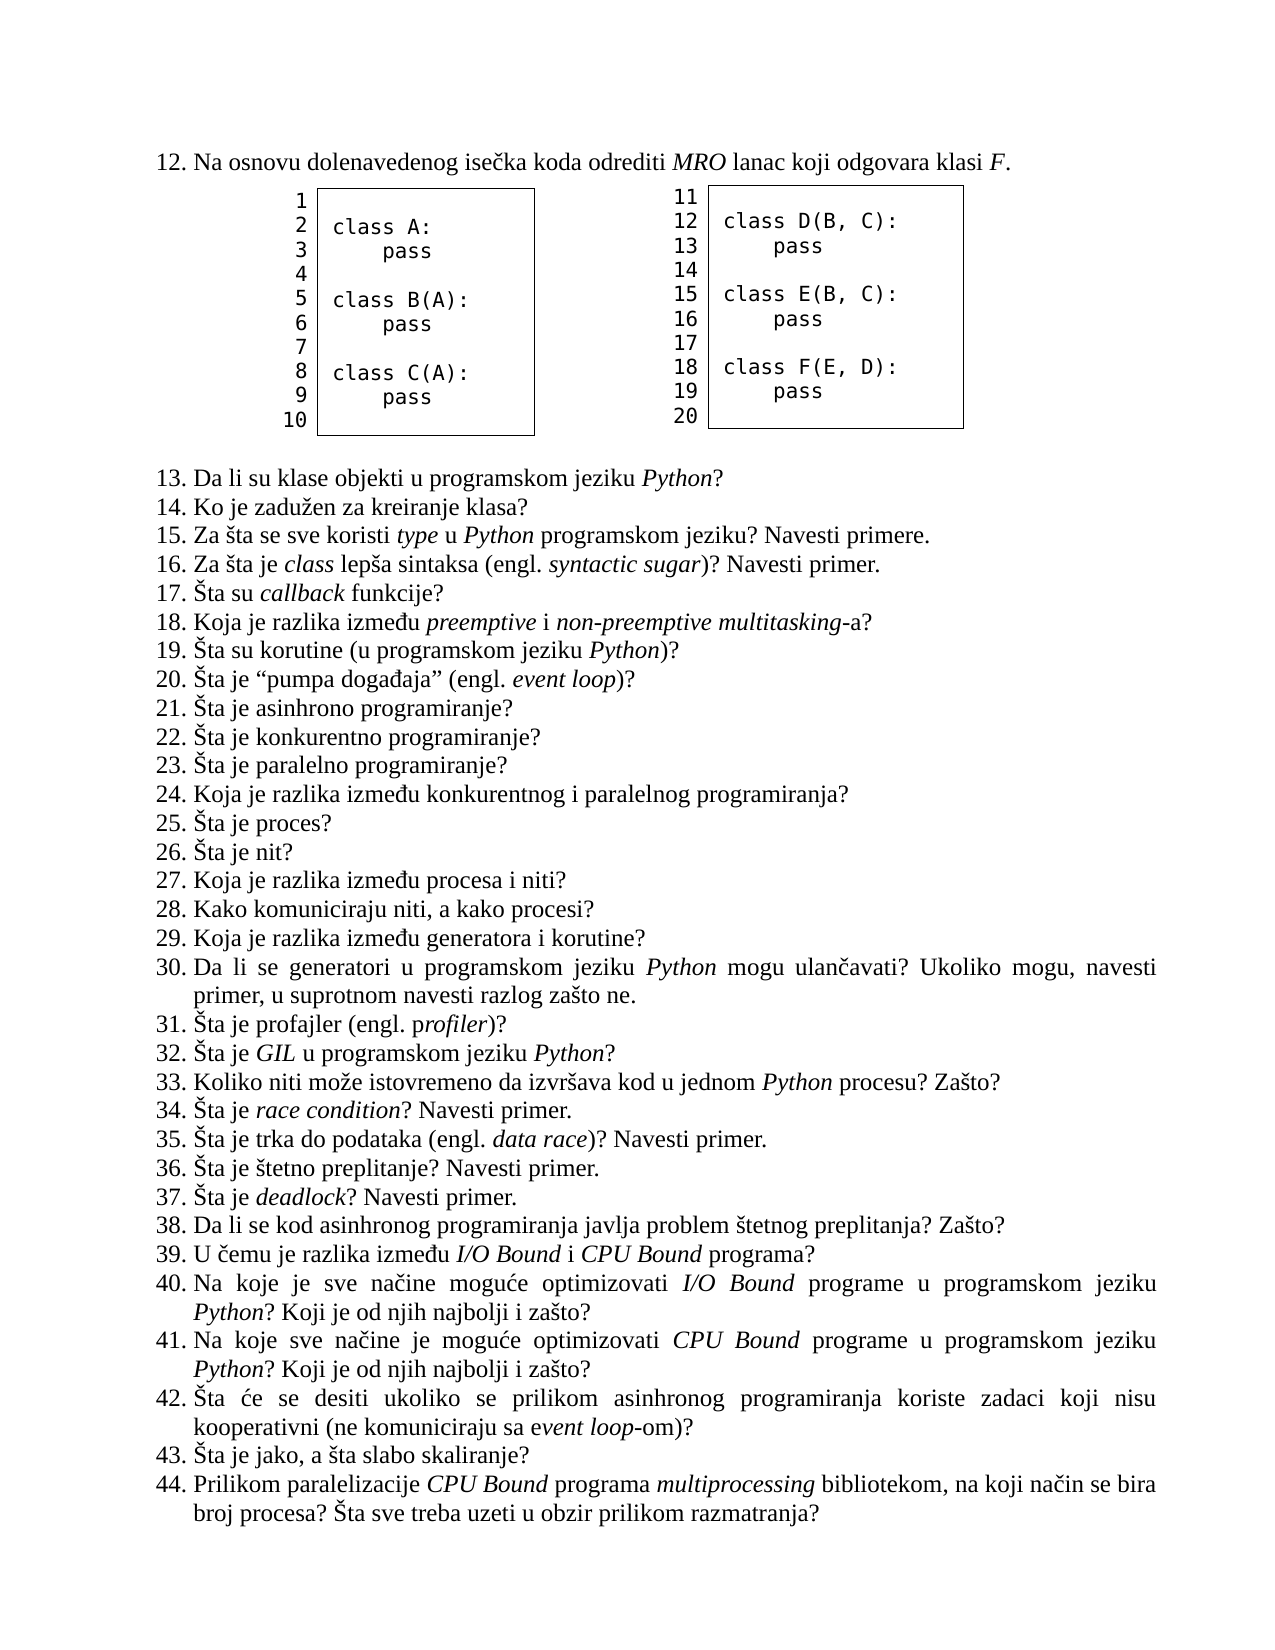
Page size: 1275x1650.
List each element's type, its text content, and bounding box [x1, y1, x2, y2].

list Šta je proces? [156, 808, 1157, 837]
list Za šta je class lepša sintaksa (engl. syntactic sugar)? Navesti primer. [156, 549, 1157, 578]
list Koja je razlika između generatora i korutine? [156, 923, 1157, 952]
list Šta je nit? [156, 837, 1157, 866]
list Šta je asinhrono programiranje? [156, 693, 1157, 722]
list Šta je profajler (engl. profiler)? [156, 1009, 1157, 1038]
list Na koje je sve načine moguće optimizovati I/O Bound programe u programskom jeziku Python? Koji je od njih najbolji i zašto? [156, 1268, 1157, 1326]
list Ko je zadužen za kreiranje klasa? [156, 492, 1157, 521]
list Da li su klase objekti u programskom jeziku Python? [156, 463, 1157, 492]
list Da li se kod asinhronog programiranja javlja problem štetnog preplitanja? Zašto? [156, 1211, 1157, 1239]
list Na osnovu dolenavedenog isečka koda odrediti MRO lanac koji odgovara klasi F. [156, 147, 1157, 176]
list Šta su callback funkcije? [156, 578, 1157, 607]
list Šta je jako, a šta slabo skaliranje? [156, 1441, 1157, 1469]
list Šta je trka do podataka (engl. data race)? Navesti primer. [156, 1124, 1157, 1153]
list Koja je razlika između konkurentnog i paralelnog programiranja? [156, 779, 1157, 808]
list Koja je razlika između preemptive i non-preemptive multitasking-a? [156, 607, 1157, 636]
list Koliko niti može istovremeno da izvršava kod u jednom Python procesu? Zašto? [156, 1067, 1157, 1096]
list Šta je deadlock? Navesti primer. [156, 1182, 1157, 1211]
list Šta je paralelno programiranje? [156, 751, 1157, 779]
list Za šta se sve koristi type u Python programskom jeziku? Navesti primere. [156, 521, 1157, 549]
list Šta je štetno preplitanje? Navesti primer. [156, 1153, 1157, 1182]
list Šta je GIL u programskom jeziku Python? [156, 1038, 1157, 1067]
list U čemu je razlika između I/O Bound i CPU Bound programa? [156, 1239, 1157, 1268]
list Na koje sve načine je moguće optimizovati CPU Bound programe u programskom jeziku Python? Koji je od njih najbolji i zašto? [156, 1326, 1157, 1383]
list Šta će se desiti ukoliko se prilikom asinhronog programiranja koriste zadaci koji nisu kooperativni (ne komuniciraju sa event loop-om)? [156, 1383, 1157, 1441]
list Šta je “pumpa događaja” (engl. event loop)? [156, 664, 1157, 693]
list Da li se generatori u programskom jeziku Python mogu ulančavati? Ukoliko mogu, navesti primer, u suprotnom navesti razlog zašto ne. [156, 952, 1157, 1009]
list Prilikom paralelizacije CPU Bound programa multiprocessing bibliotekom, na koji način se bira broj procesa? Šta sve treba uzeti u obzir prilikom razmatranja? [156, 1469, 1157, 1527]
list Kako komuniciraju niti, a kako procesi? [156, 894, 1157, 923]
list Šta su korutine (u programskom jeziku Python)? [156, 636, 1157, 664]
list Koja je razlika između procesa i niti? [156, 866, 1157, 894]
list Šta je konkurentno programiranje? [156, 722, 1157, 751]
list Šta je race condition? Navesti primer. [156, 1096, 1157, 1124]
